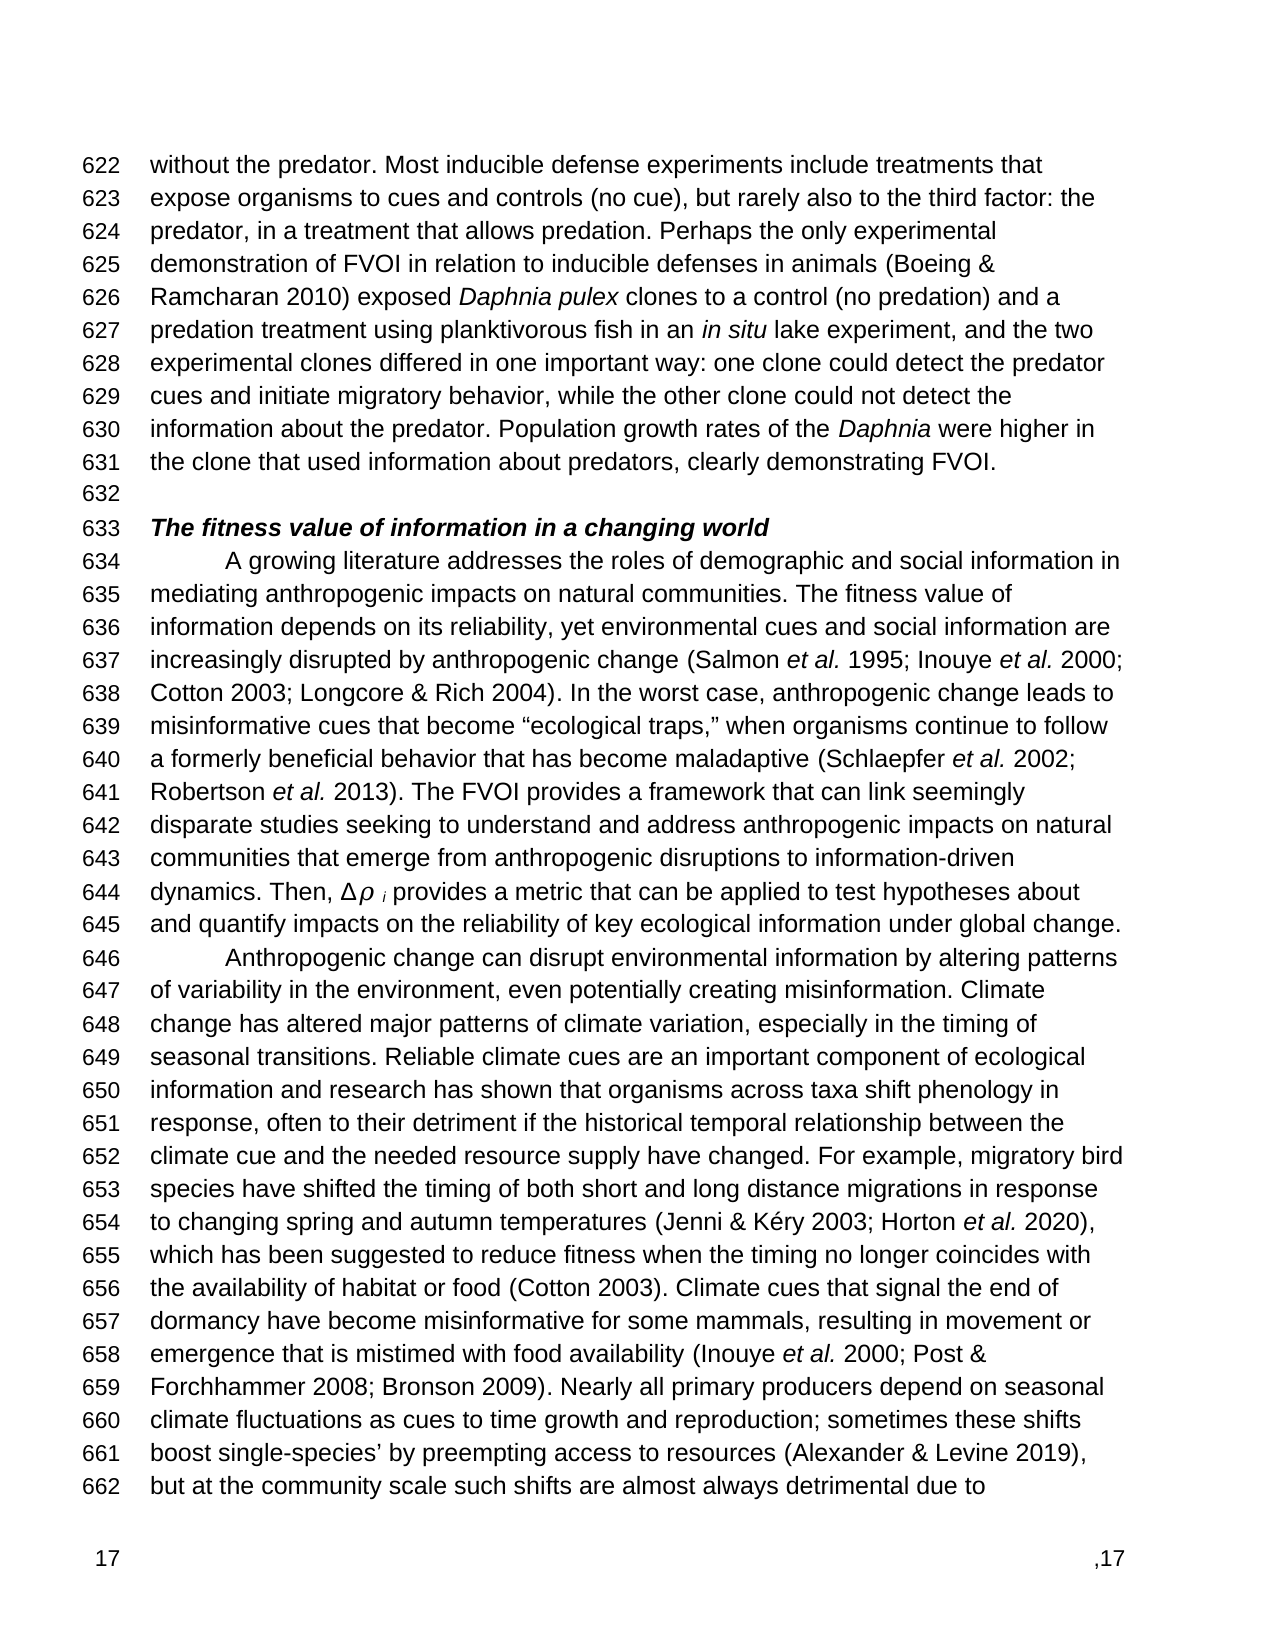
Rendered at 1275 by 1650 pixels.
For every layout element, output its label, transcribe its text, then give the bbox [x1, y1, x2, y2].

text The fitness value of information in a changing world [150, 513, 1125, 542]
text A growing literature addresses the roles of demographic and social information in mediating anthropogenic impacts on natural communities. The fitness value of information depends on its reliability, yet environmental cues and social information are increasingly disrupted by anthropogenic change (Salmon et al. 1995; Inouye et al. 2000; Cotton 2003; Longcore & Rich 2004). In the worst case, anthropogenic change leads to misinformative cues that become “ecological traps,” when organisms continue to follow a formerly beneficial behavior that has become maladaptive (Schlaepfer et al. 2002; Robertson et al. 2013). The FVOI provides a framework that can link seemingly disparate studies seeking to understand and address anthropogenic impacts on natural communities that emerge from anthropogenic disruptions to information-driven dynamics. Then, Δ𝜌 i provides a metric that can be applied to test hypotheses about and quantify impacts on the reliability of key ecological information under global change. [150, 546, 1125, 938]
text without the predator. Most inducible defense experiments include treatments that expose organisms to cues and controls (no cue), but rarely also to the third factor: the predator, in a treatment that allows predation. Perhaps the only experimental demonstration of FVOI in relation to inducible defenses in animals (Boeing & Ramcharan 2010) exposed Daphnia pulex clones to a control (no predation) and a predation treatment using planktivorous fish in an in situ lake experiment, and the two experimental clones differed in one important way: one clone could detect the predator cues and initiate migratory behavior, while the other clone could not detect the information about the predator. Population growth rates of the Daphnia were higher in the clone that used information about predators, clearly demonstrating FVOI. [150, 150, 1125, 476]
text Anthropogenic change can disrupt environmental information by altering patterns of variability in the environment, even potentially creating misinformation. Climate change has altered major patterns of climate variation, especially in the timing of seasonal transitions. Reliable climate cues are an important component of ecological information and research has shown that organisms across taxa shift phenology in response, often to their detriment if the historical temporal relationship between the climate cue and the needed resource supply have changed. For example, migratory bird species have shifted the timing of both short and long distance migrations in response to changing spring and autumn temperatures (Jenni & Kéry 2003; Horton et al. 2020), which has been suggested to reduce fitness when the timing no longer coincides with the availability of habitat or food (Cotton 2003). Climate cues that signal the end of dormancy have become misinformative for some mammals, resulting in movement or emergence that is mistimed with food availability (Inouye et al. 2000; Post & Forchhammer 2008; Bronson 2009). Nearly all primary producers depend on seasonal climate fluctuations as cues to time growth and reproduction; sometimes these shifts boost single-species’ by preempting access to resources (Alexander & Levine 2019), but at the community scale such shifts are almost always detrimental due to [150, 942, 1125, 1499]
